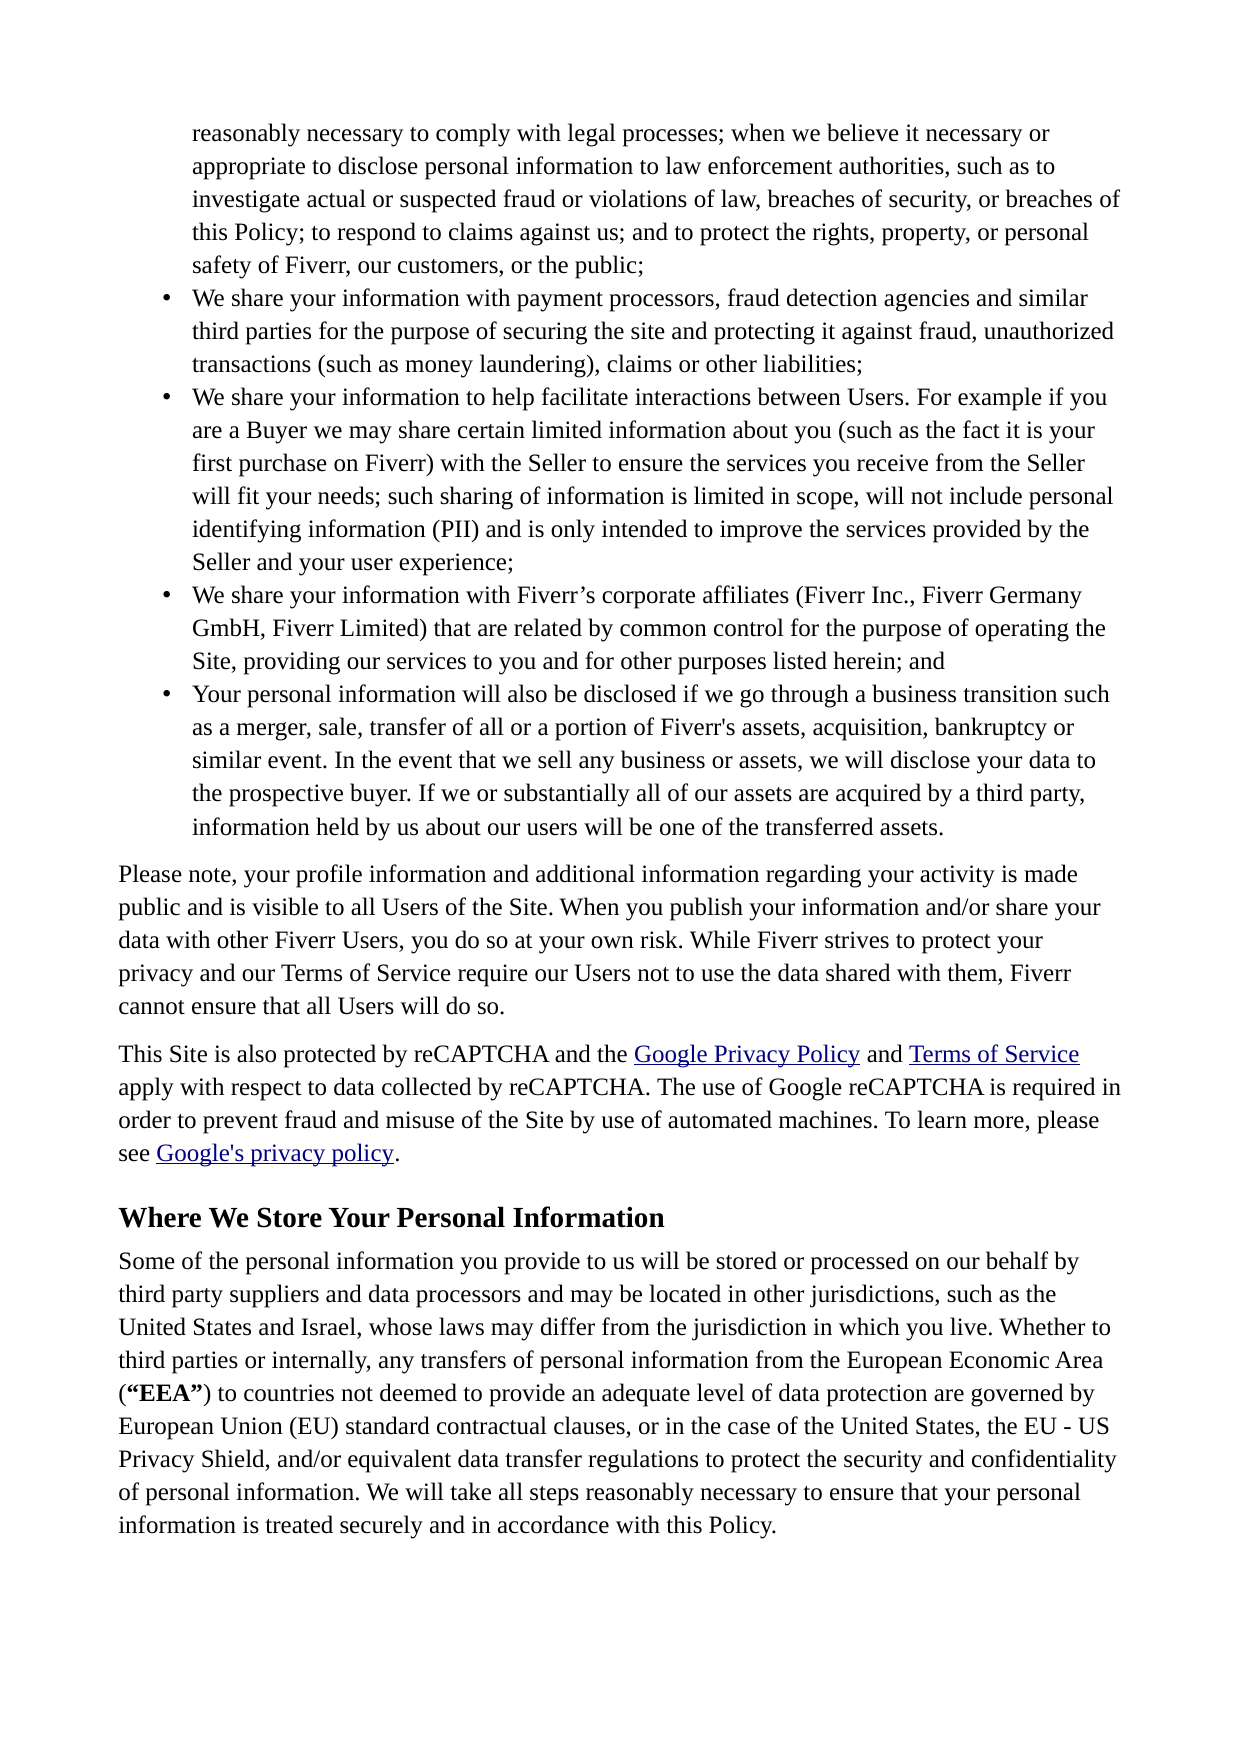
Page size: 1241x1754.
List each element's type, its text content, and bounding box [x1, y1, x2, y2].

list We share your information with Fiverr’s corporate affiliates (Fiverr Inc., Fiverr Germany GmbH, Fiverr Limited) that are related by common control for the purpose of operating the Site, providing our services to you and for other purposes listed herein; and [162, 580, 1122, 675]
text This Site is also protected by reCAPTCHA and the Google Privacy Policy and Terms of Service apply with respect to data collected by reCAPTCHA. The use of Google reCAPTCHA is required in order to prevent fraud and misuse of the Site by use of automated machines. To learn more, please see Google's privacy policy. [118, 1039, 1122, 1167]
list We share your information with payment processors, fraud detection agencies and similar third parties for the purpose of securing the site and protecting it against fraud, unauthorized transactions (such as money laundering), claims or other liabilities; [162, 283, 1122, 378]
list reasonably necessary to comply with legal processes; when we believe it necessary or appropriate to disclose personal information to law enforcement authorities, such as to investigate actual or suspected fraud or violations of law, breaches of security, or breaches of this Policy; to respond to claims against us; and to protect the rights, property, or personal safety of Fiverr, our customers, or the public; [162, 118, 1122, 279]
text Please note, your profile information and additional information regarding your activity is made public and is visible to all Users of the Site. When you publish your information and/or share your data with other Fiverr Users, you do so at your own risk. While Fiverr strives to protect your privacy and our Terms of Service require our Users not to use the data shared with them, Fiverr cannot ensure that all Users will do so. [118, 859, 1122, 1020]
text Some of the personal information you provide to us will be stored or processed on our behalf by third party suppliers and data processors and may be located in other jurisdictions, such as the United States and Israel, whose laws may differ from the jurisdiction in which you live. Whether to third parties or internally, any transfers of personal information from the European Economic Area (“EEA”) to countries not deemed to provide an adequate level of data protection are governed by European Union (EU) standard contractual clauses, or in the case of the United States, the EU - US Privacy Shield, and/or equivalent data transfer regulations to protect the security and confidentiality of personal information. We will take all steps reasonably necessary to ensure that your personal information is treated securely and in accordance with this Policy. [118, 1246, 1122, 1539]
list Your personal information will also be disclosed if we go through a business transition such as a merger, sale, transfer of all or a portion of Fiverr's assets, acquisition, bankruptcy or similar event. In the event that we sell any business or assets, we will disclose your data to the prospective buyer. If we or substantially all of our assets are acquired by a third party, information held by us about our users will be one of the transferred assets. [162, 679, 1122, 840]
subtitle Where We Store Your Personal Information [118, 1200, 1122, 1234]
list We share your information to help facilitate interactions between Users. For example if you are a Buyer we may share certain limited information about you (such as the fact it is your first purchase on Fiverr) with the Seller to ensure the services you receive from the Seller will fit your needs; such sharing of information is limited in scope, will not include personal identifying information (PII) and is only intended to improve the services provided by the Seller and your user experience; [162, 382, 1122, 576]
